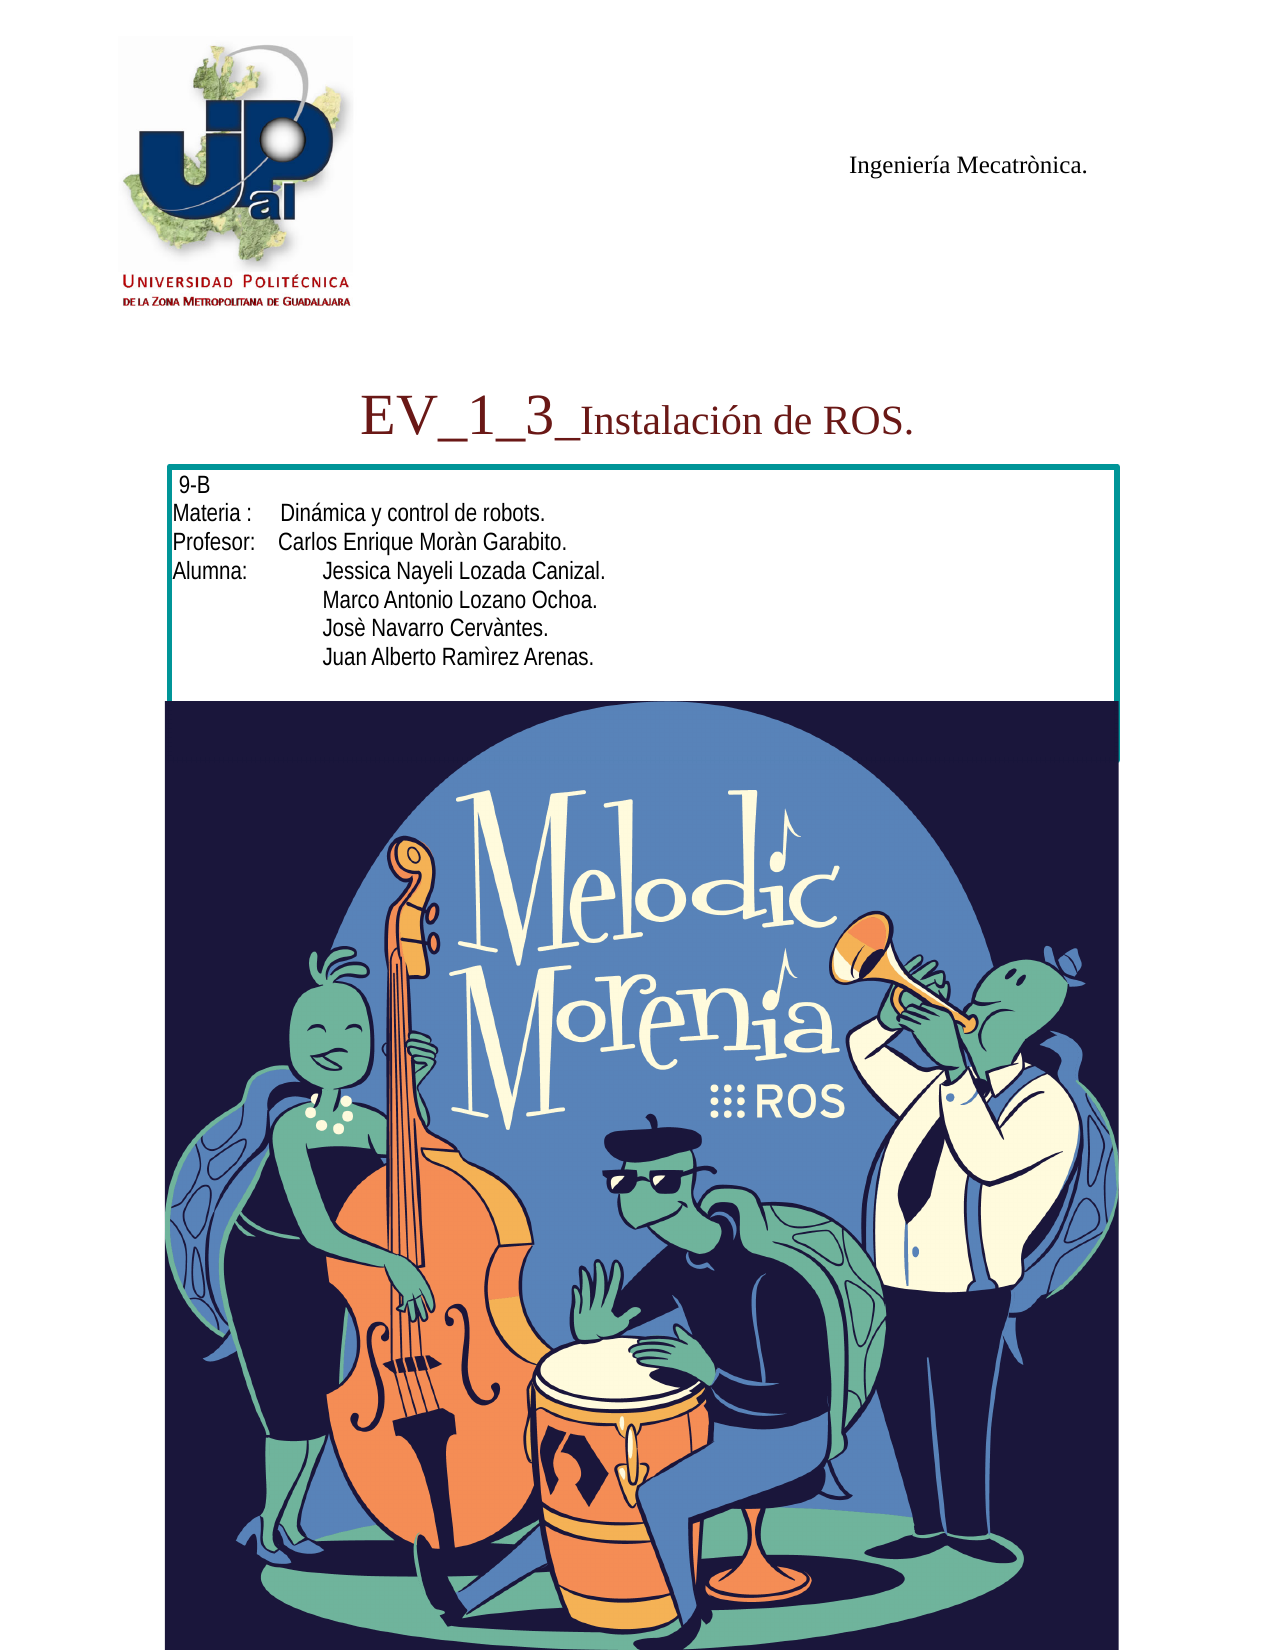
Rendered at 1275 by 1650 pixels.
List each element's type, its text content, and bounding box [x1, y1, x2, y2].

picture [109, 36, 363, 313]
picture [164, 701, 1119, 1650]
text EV_1_3_Instalación de ROS. [187, 380, 1087, 447]
text Ingeniería Mecatrònica. [363, 150, 1087, 179]
